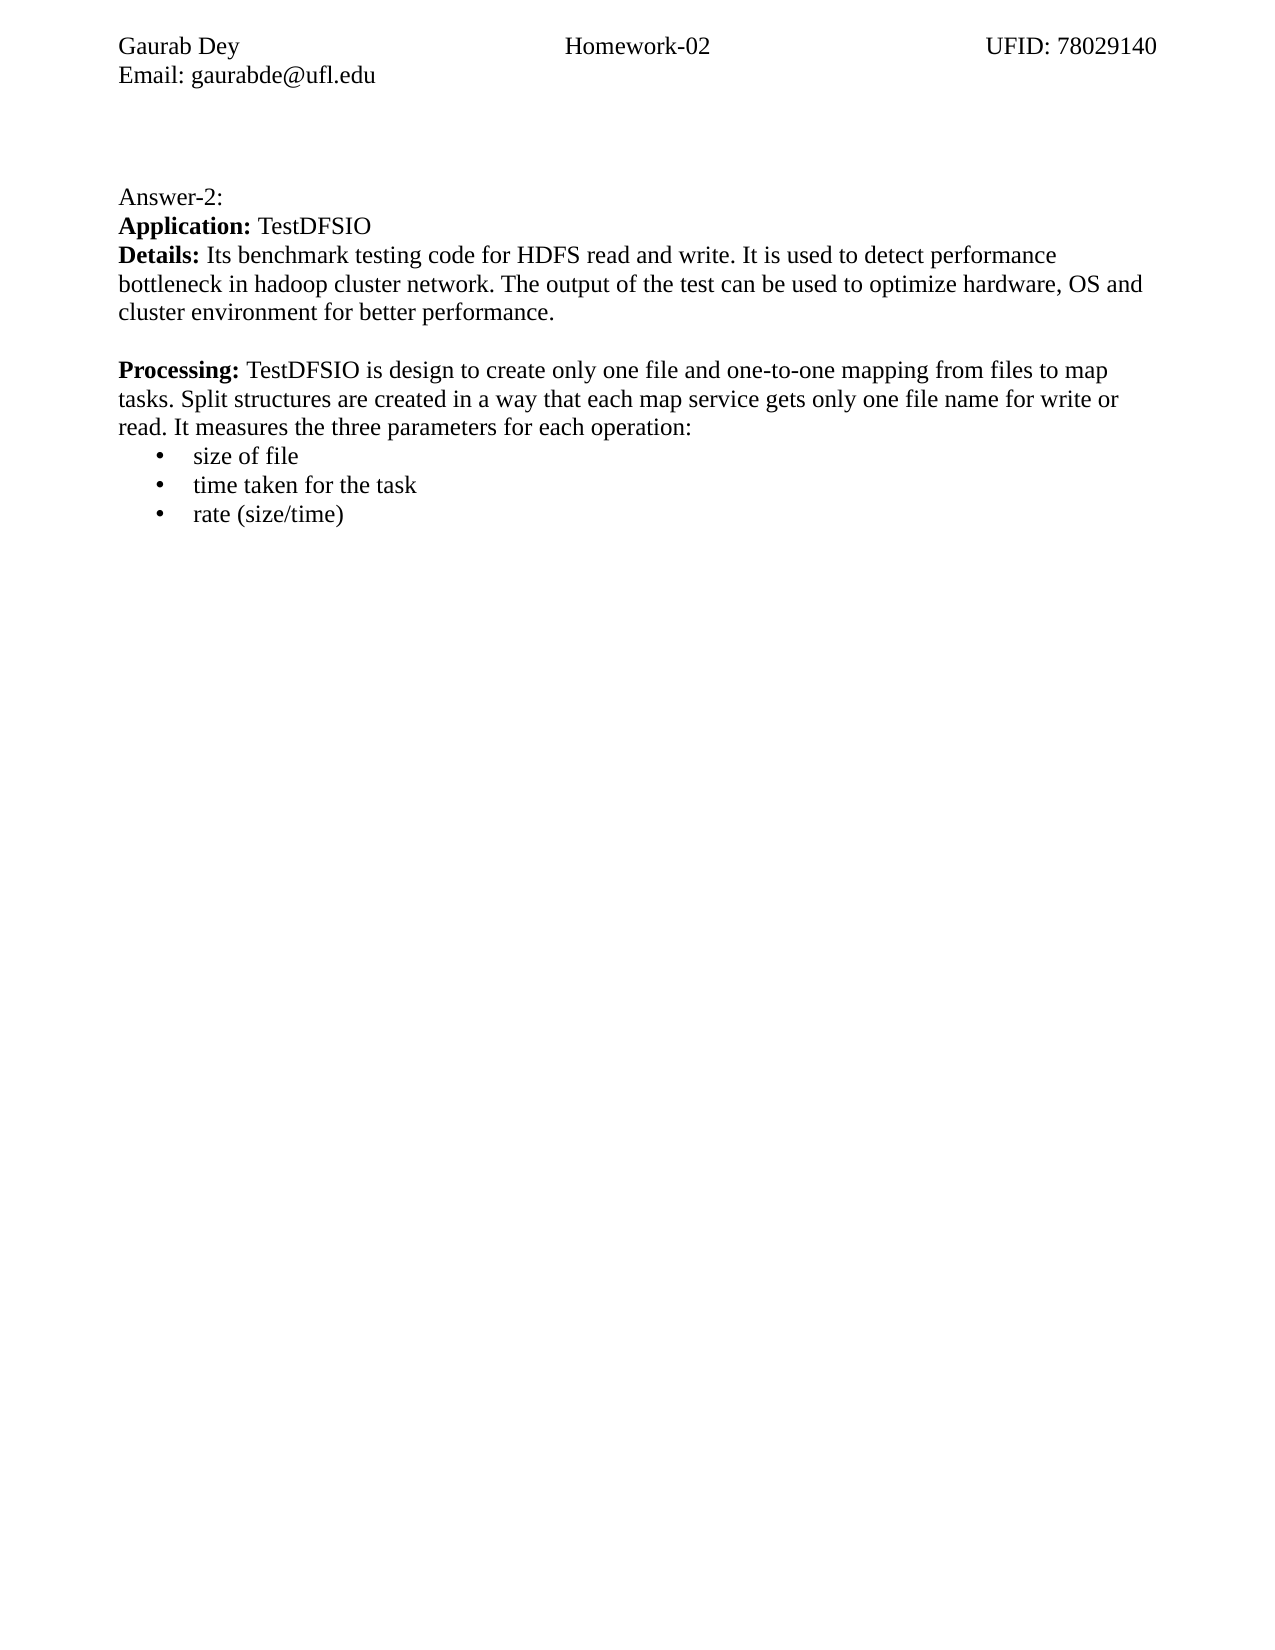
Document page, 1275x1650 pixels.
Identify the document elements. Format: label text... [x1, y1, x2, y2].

list rate (size/time) [156, 499, 1157, 527]
text Application: TestDFSIO [118, 211, 1157, 240]
list size of file [156, 441, 1157, 470]
text Answer-2: [118, 182, 1157, 211]
list time taken for the task [156, 470, 1157, 499]
text Processing: TestDFSIO is design to create only one file and one-to-one mapping from files to map tasks. Split structures are created in a way that each map service gets only one file name for write or read. It measures the three parameters for each operation: [118, 355, 1157, 441]
text Details: Its benchmark testing code for HDFS read and write. It is used to detect performance bottleneck in hadoop cluster network. The output of the test can be used to optimize hardware, OS and cluster environment for better performance. [118, 240, 1157, 326]
